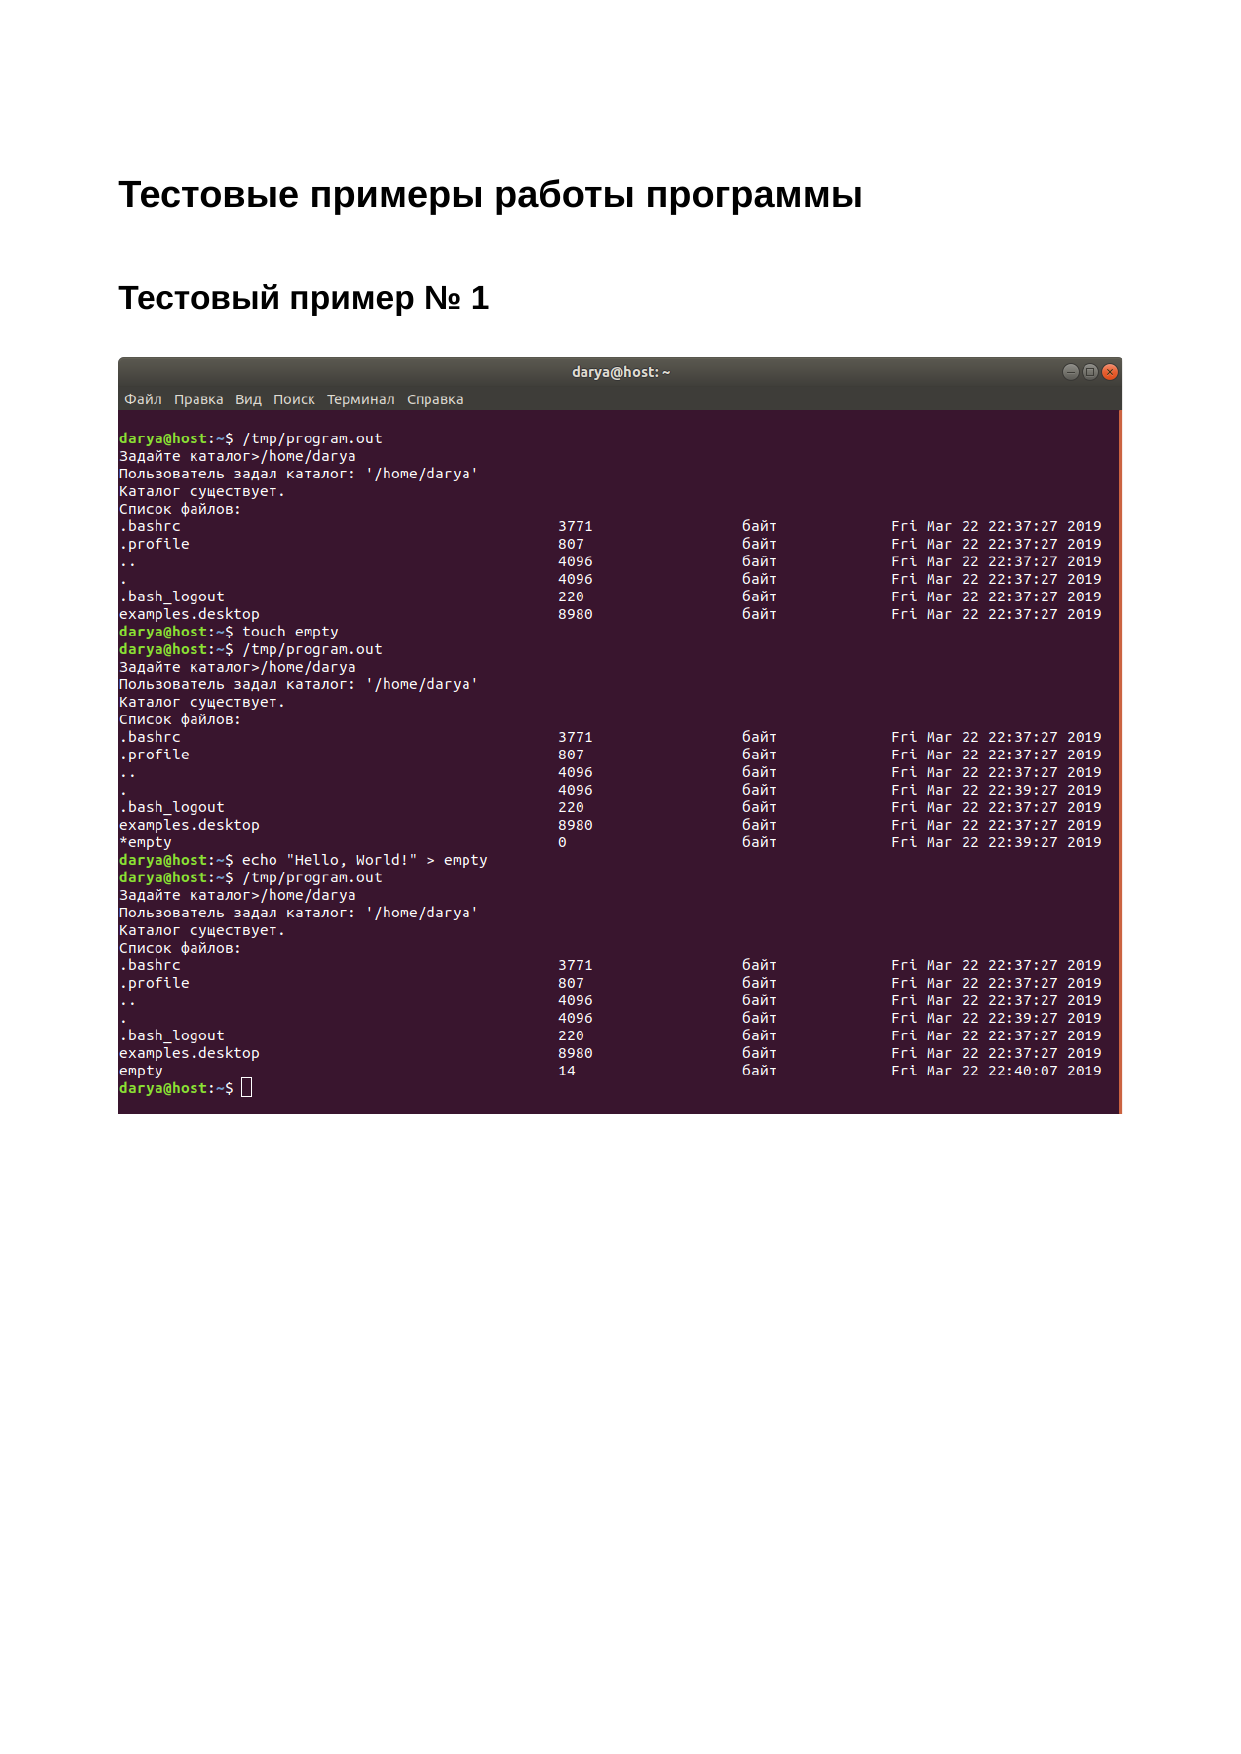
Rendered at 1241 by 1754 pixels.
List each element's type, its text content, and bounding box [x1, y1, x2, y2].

picture [118, 357, 1123, 1114]
subtitle Тестовый пример № 1 [118, 278, 1122, 316]
subtitle Тестовые примеры работы программы [118, 172, 1122, 216]
